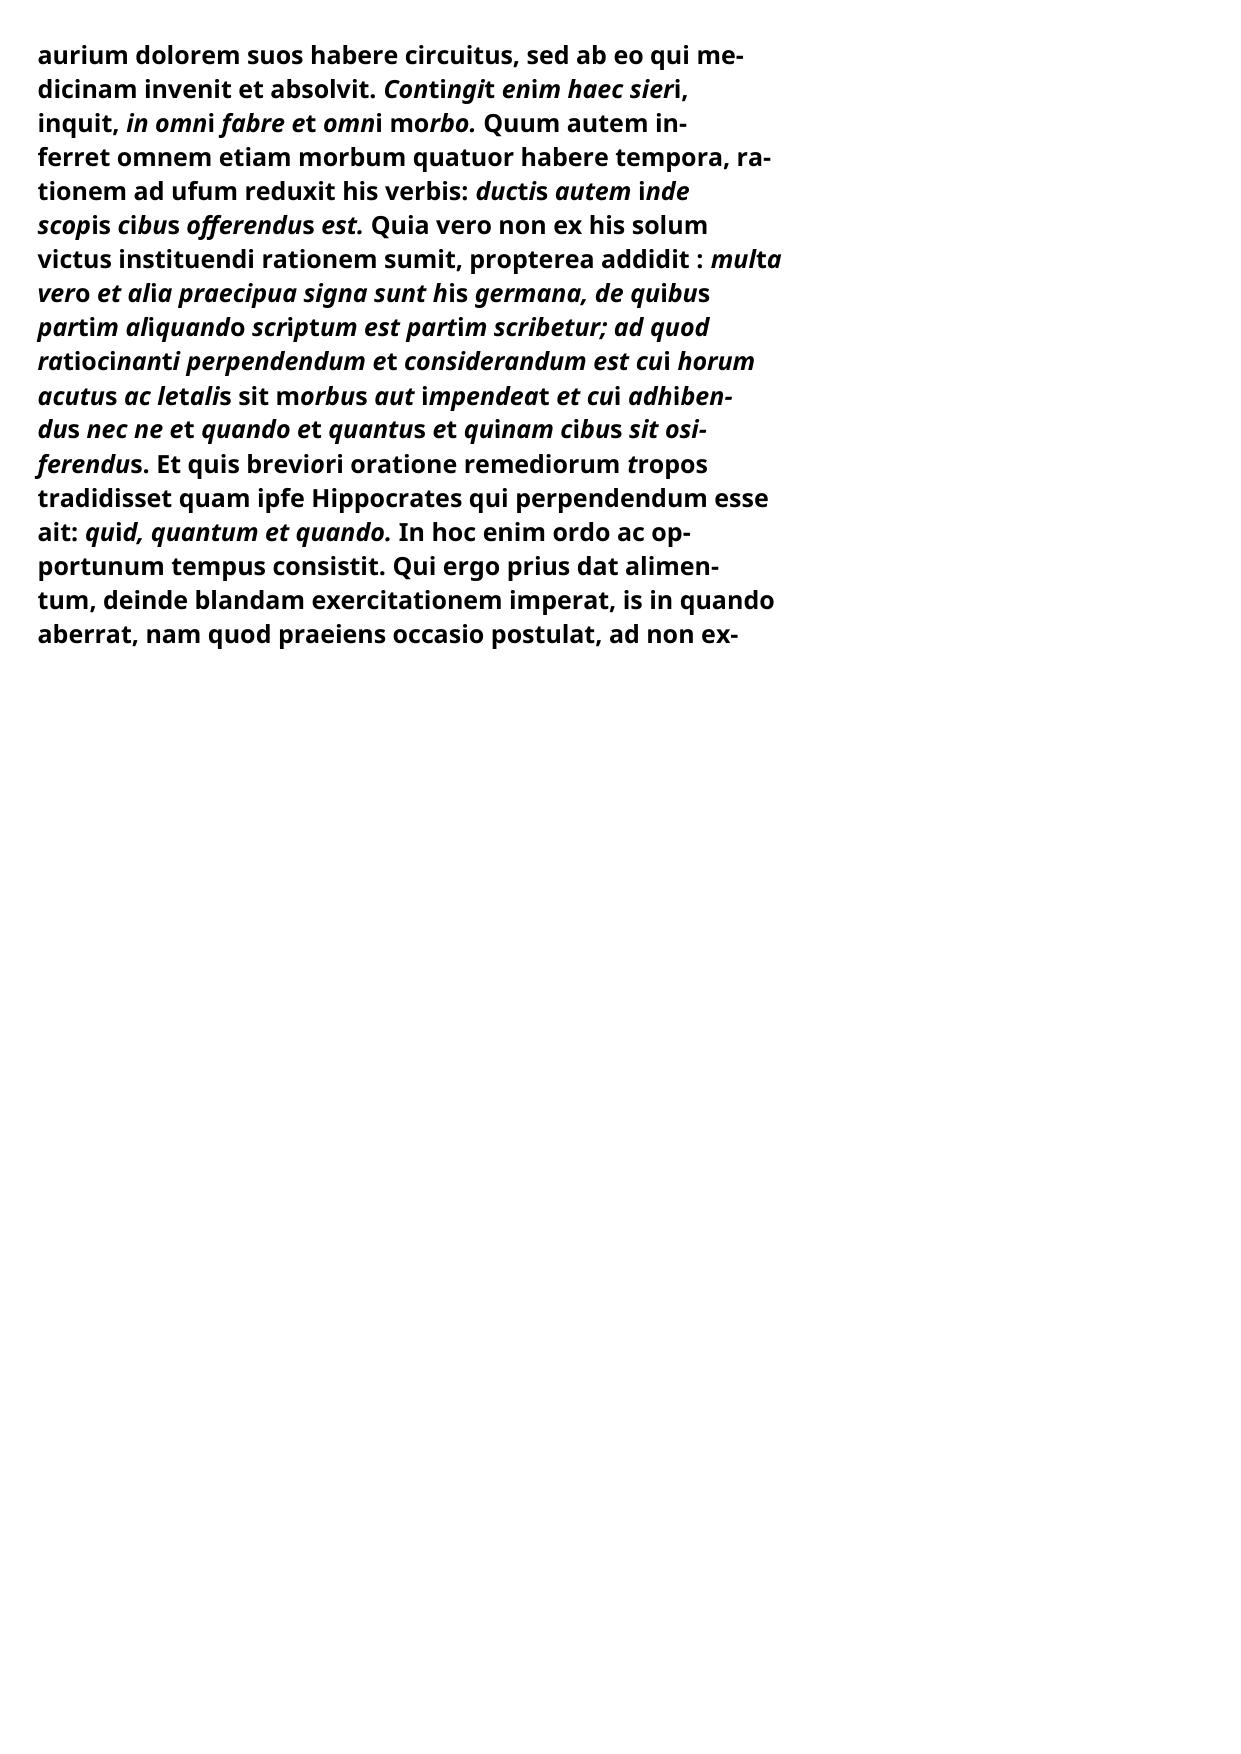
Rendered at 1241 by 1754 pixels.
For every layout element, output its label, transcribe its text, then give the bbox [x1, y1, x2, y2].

text aurium dolorem suos habere circuitus, sed ab eo qui me- dicinam invenit et absolvit. Contingit enim haec sieri, inquit, in omni fabre et omni morbo. Quum autem in- ferret omnem etiam morbum quatuor habere tempora, ra- tionem ad ufum reduxit his verbis: ductis autem inde scopis cibus offerendus est. Quia vero non ex his solum victus instituendi rationem sumit, propterea addidit : multa vero et alia praecipua signa sunt his germana, de quibus partim aliquando scriptum est partim scribetur; ad quod ratiocinanti perpendendum et considerandum est cui horum acutus ac letalis sit morbus aut impendeat et cui adhiben- dus nec ne et quando et quantus et quinam cibus sit osi- ferendus. Et quis breviori oratione remediorum tropos tradidisset quam ipfe Hippocrates qui perpendendum esse ait: quid, quantum et quando. In hoc enim ordo ac op- portunum tempus consistit. Qui ergo prius dat alimen- tum, deinde blandam exercitationem imperat, is in quando aberrat, nam quod praeiens occasio postulat, ad non ex- [37, 37, 1203, 651]
